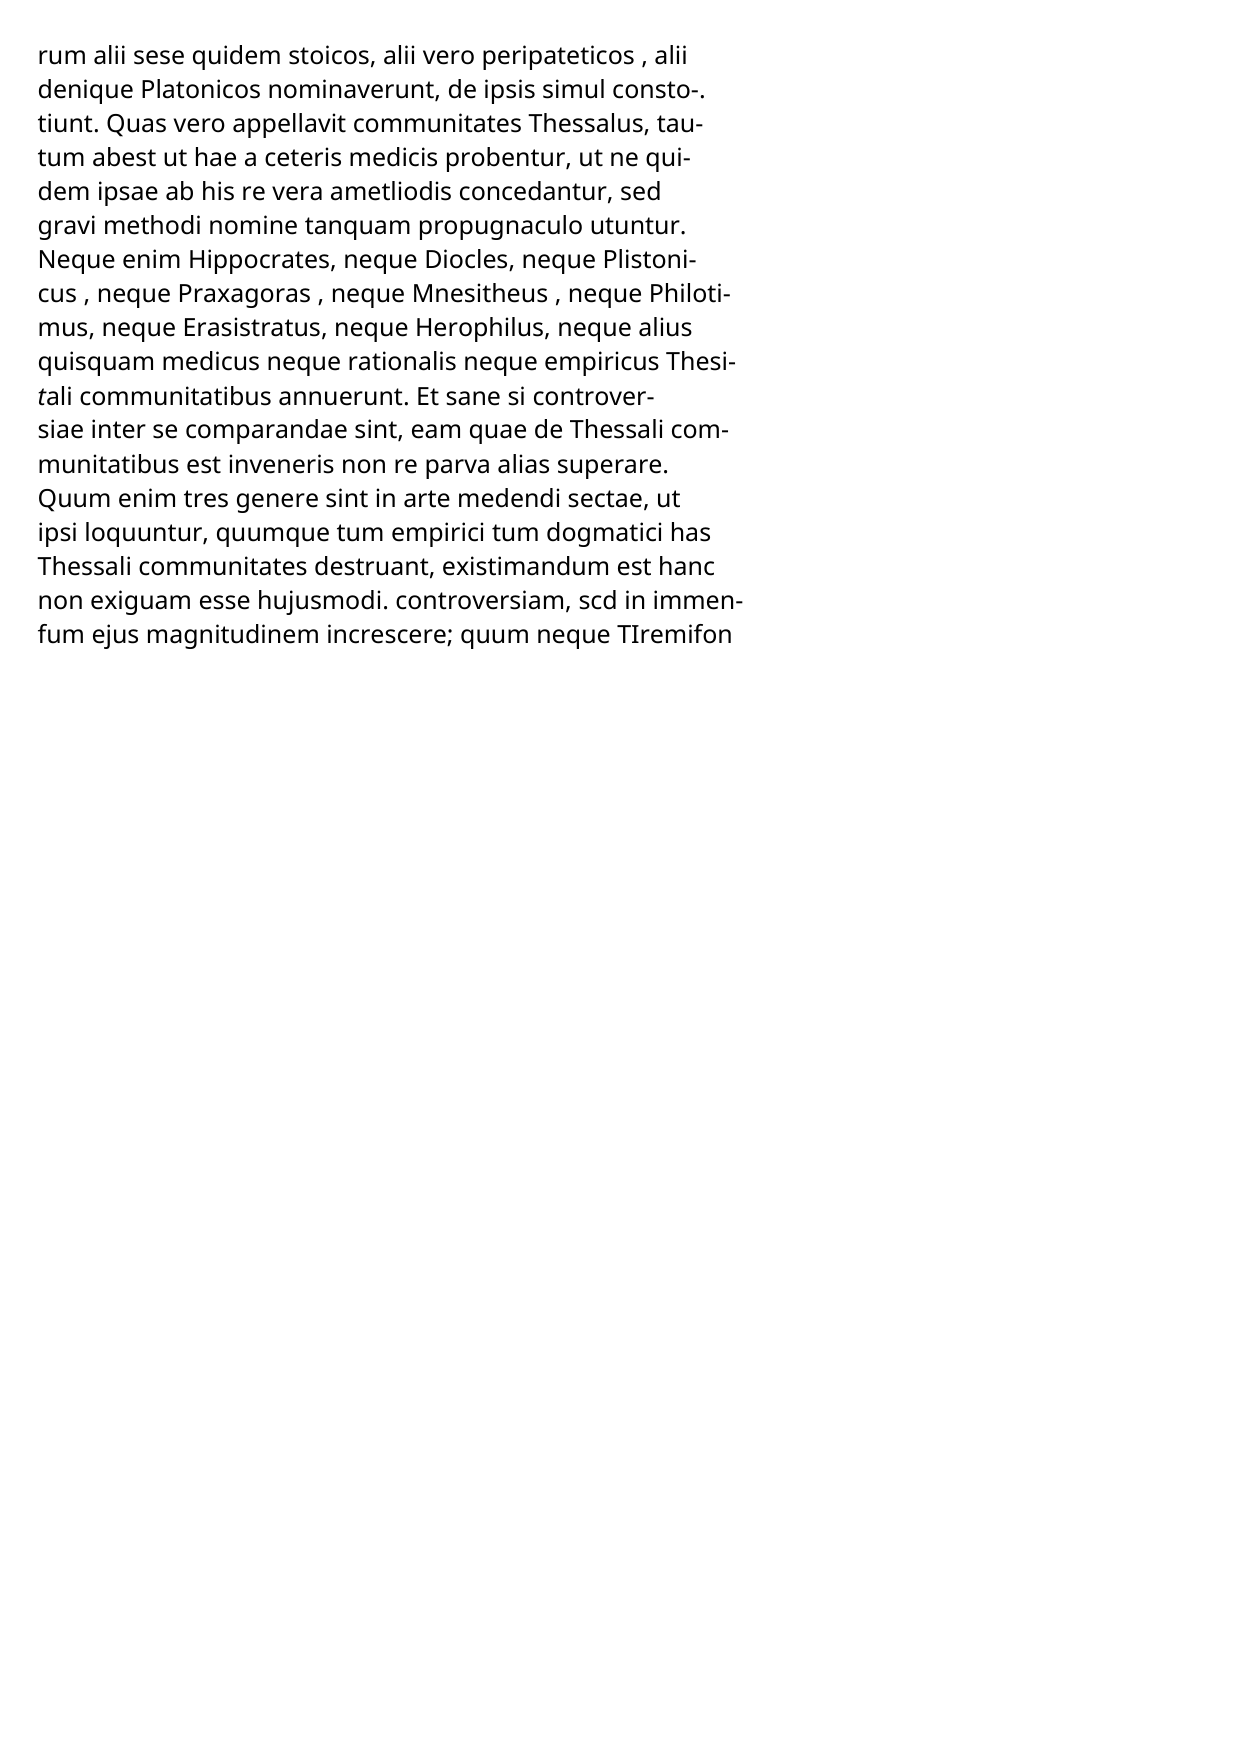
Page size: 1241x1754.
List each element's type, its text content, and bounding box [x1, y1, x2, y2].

text rum alii sese quidem stoicos, alii vero peripateticos , alii denique Platonicos nominaverunt, de ipsis simul consto-. tiunt. Quas vero appellavit communitates Thessalus, tau- tum abest ut hae a ceteris medicis probentur, ut ne qui- dem ipsae ab his re vera ametliodis concedantur, sed gravi methodi nomine tanquam propugnaculo utuntur. Neque enim Hippocrates, neque Diocles, neque Plistoni- cus , neque Praxagoras , neque Mnesitheus , neque Philoti- mus, neque Erasistratus, neque Herophilus, neque alius quisquam medicus neque rationalis neque empiricus Thesi- tali communitatibus annuerunt. Et sane si controver- siae inter se comparandae sint, eam quae de Thessali com- munitatibus est inveneris non re parva alias superare. Quum enim tres genere sint in arte medendi sectae, ut ipsi loquuntur, quumque tum empirici tum dogmatici has Thessali communitates destruant, existimandum est hanc non exiguam esse hujusmodi. controversiam, scd in immen- fum ejus magnitudinem increscere; quum neque TIremifon [37, 37, 1203, 651]
